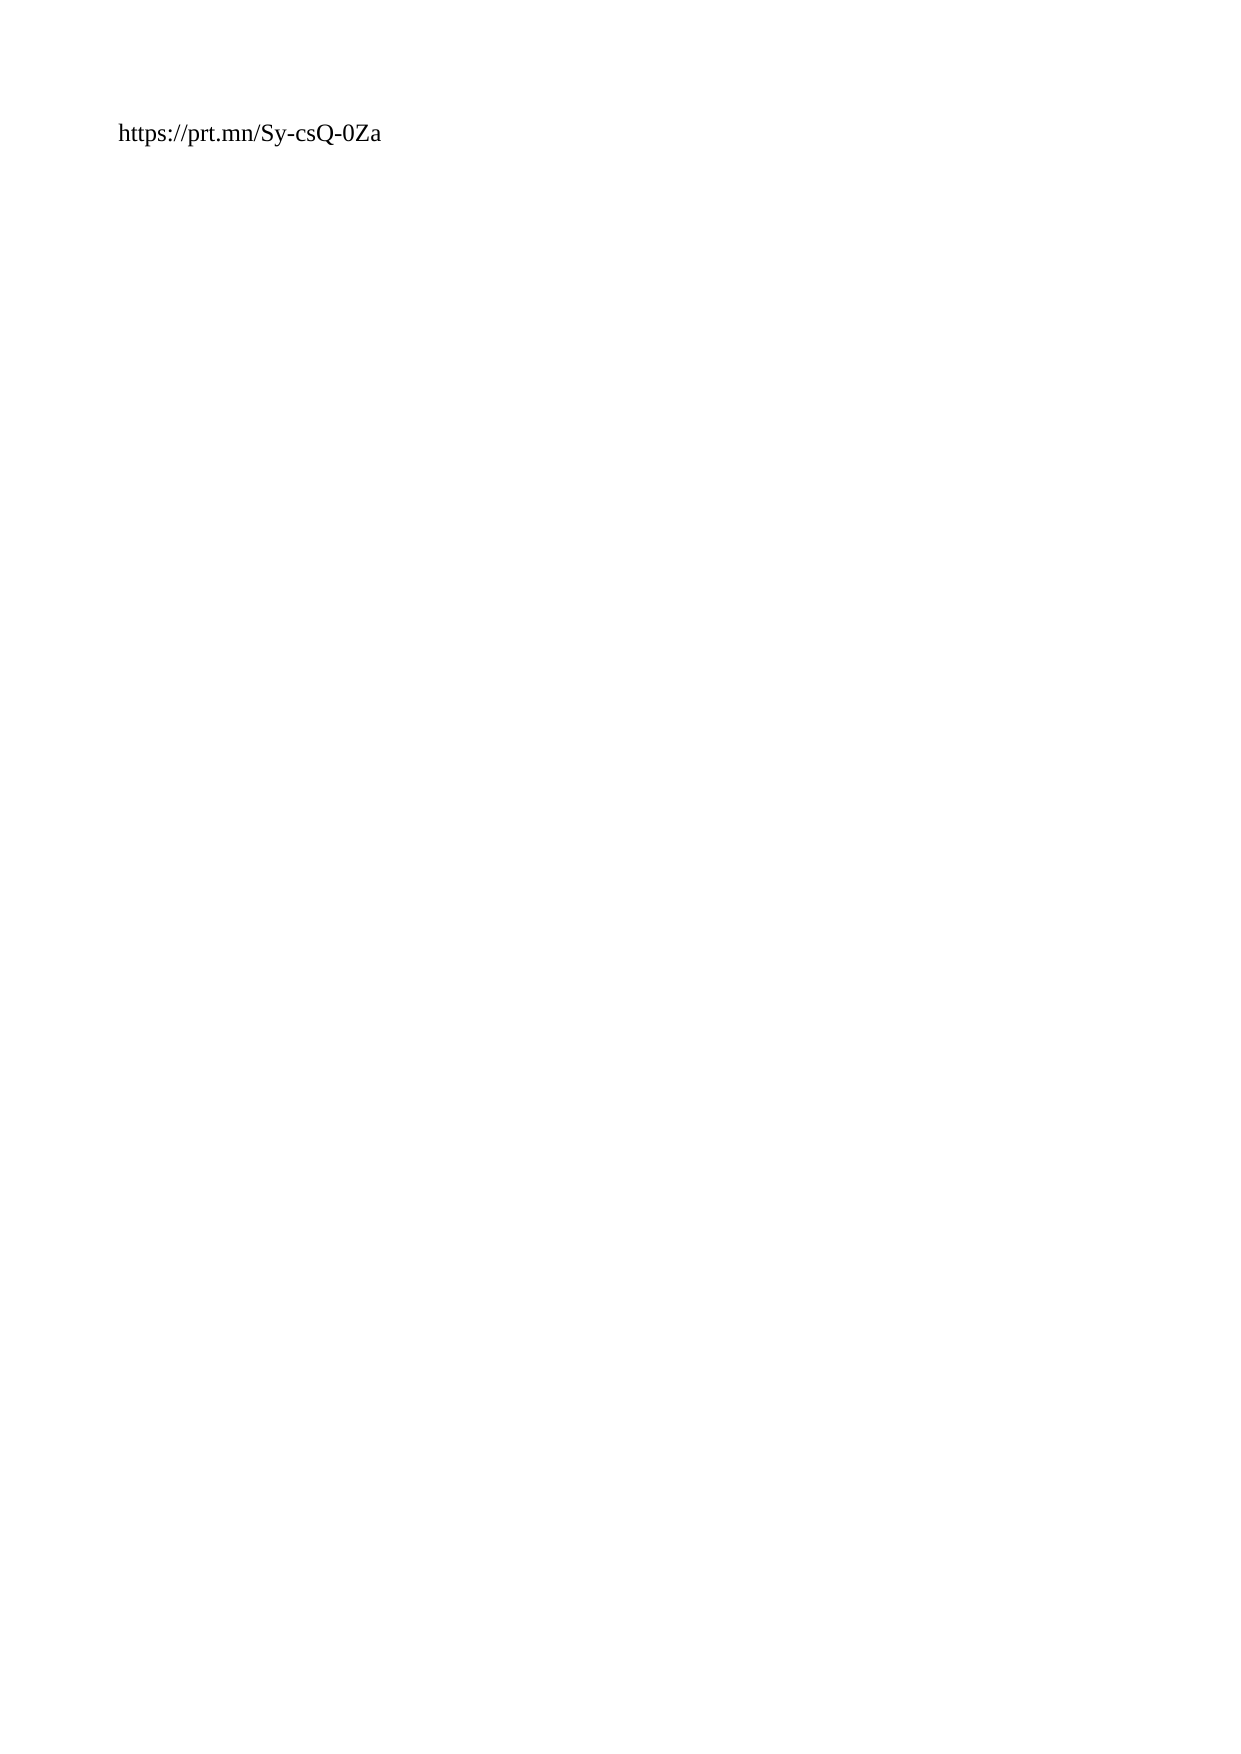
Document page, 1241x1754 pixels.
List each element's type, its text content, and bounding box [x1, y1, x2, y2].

text https://prt.mn/Sy-csQ-0Za [118, 118, 1122, 147]
